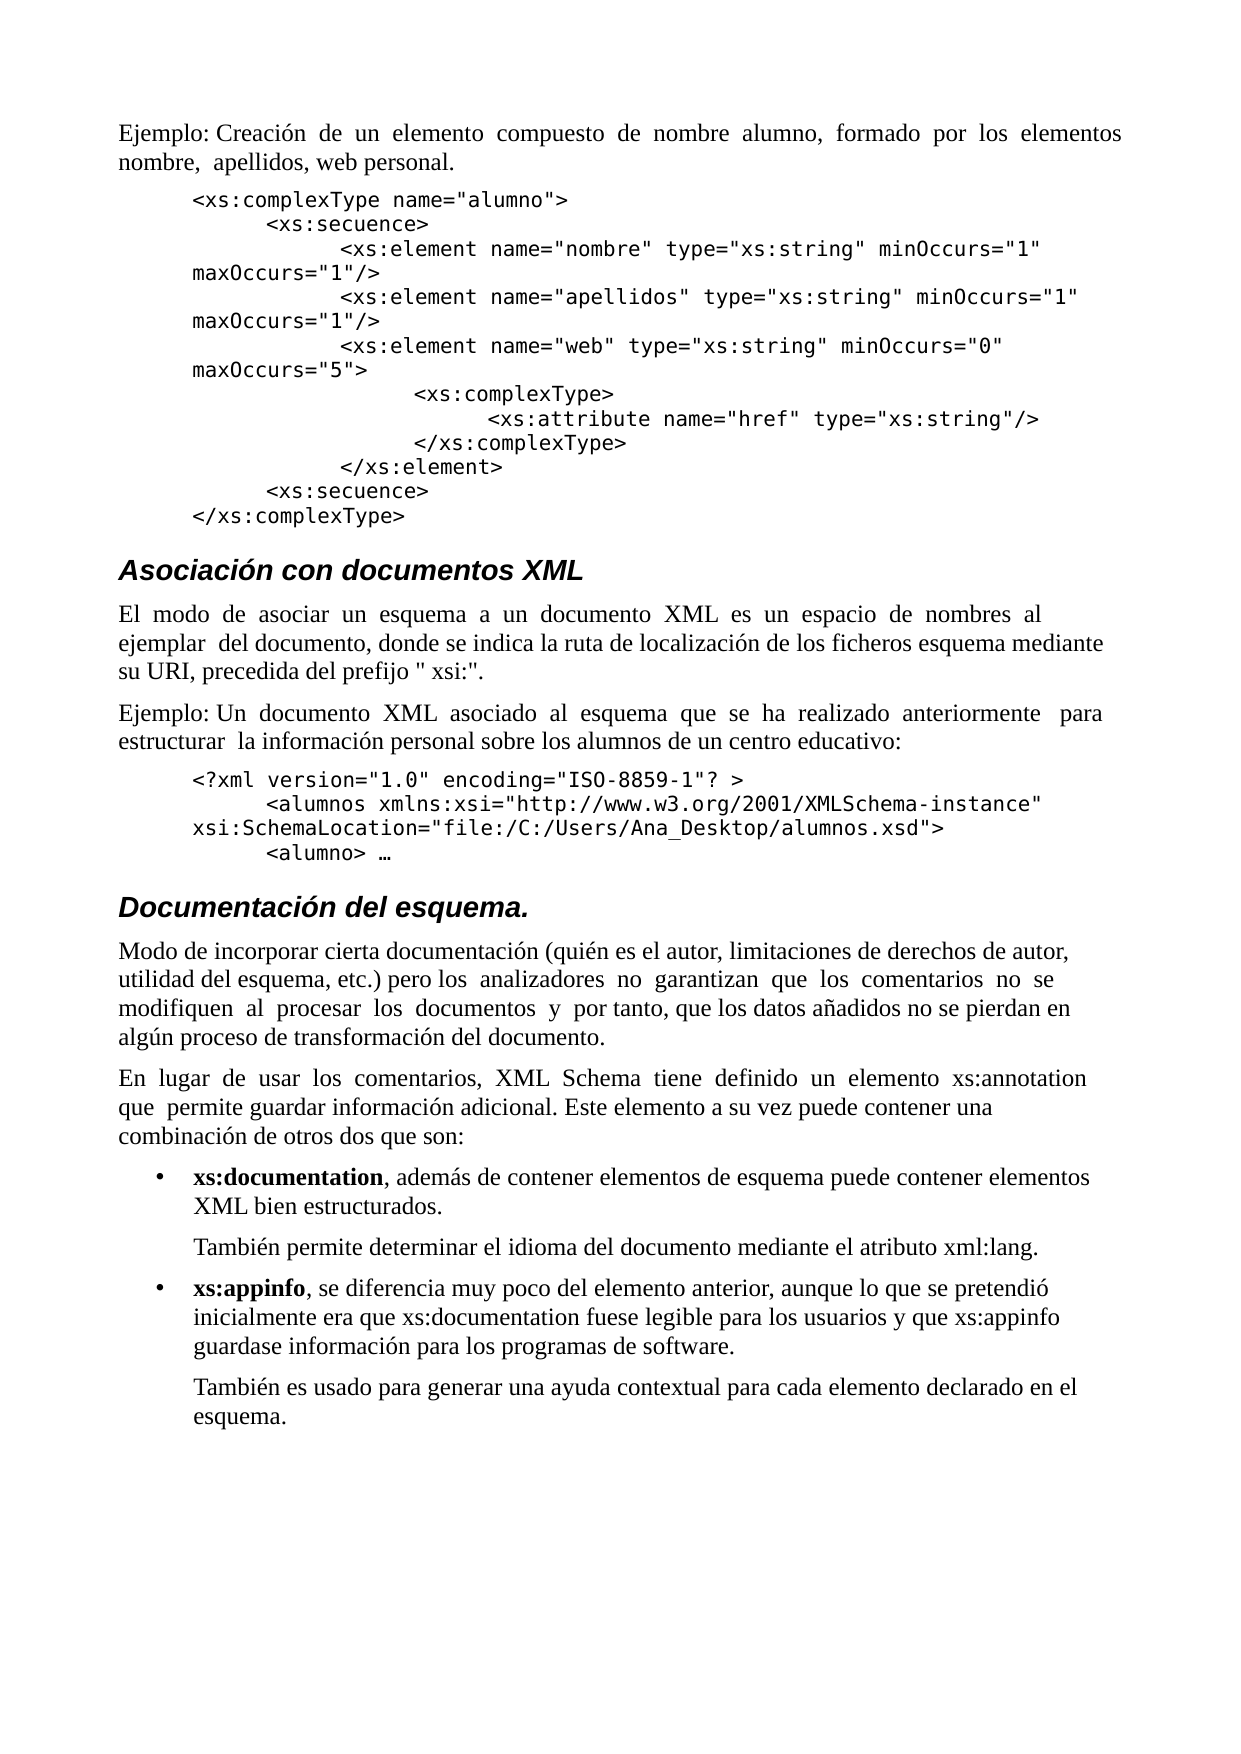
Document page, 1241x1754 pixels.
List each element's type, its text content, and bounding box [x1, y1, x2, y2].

subtitle Asociación con documentos XML [118, 553, 1122, 586]
list También permite determinar el idioma del documento mediante el atributo xml:lang. [156, 1232, 1122, 1261]
list xs:appinfo, se diferencia muy poco del elemento anterior, aunque lo que se pretendió inicialmente era que xs:documentation fuese legible para los usuarios y que xs:appinfo guardase información para los programas de software. [156, 1273, 1122, 1359]
text <xs:complexType name="alumno"> [192, 188, 1122, 212]
text </xs:element> [192, 455, 1122, 479]
subtitle Documentación del esquema. [118, 890, 1122, 923]
list También es usado para generar una ayuda contextual para cada elemento declarado en el esquema. [156, 1372, 1122, 1429]
list xs:documentation, además de contener elementos de esquema puede contener elementos XML bien estructurados. [156, 1162, 1122, 1219]
text </xs:complexType> [192, 431, 1122, 455]
text <alumno> … [192, 841, 1122, 865]
text <xs:secuence> [192, 212, 1122, 237]
text Ejemplo: Creación de un elemento compuesto de nombre alumno, formado por los elementos nombre, apellidos, web personal. [118, 118, 1122, 176]
text Ejemplo: Un documento XML asociado al esquema que se ha realizado anteriormente para estructurar la información personal sobre los alumnos de un centro educativo: [118, 698, 1122, 755]
text <xs:element name="web" type="xs:string" minOccurs="0" maxOccurs="5"> [192, 334, 1122, 382]
text Modo de incorporar cierta documentación (quién es el autor, limitaciones de derechos de autor, utilidad del esquema, etc.) pero los analizadores no garantizan que los comentarios no se modifiquen al procesar los documentos y por tanto, que los datos añadidos no se pierdan en algún proceso de transformación del documento. [118, 936, 1122, 1051]
text <xs:element name="apellidos" type="xs:string" minOccurs="1" maxOccurs="1"/> [192, 285, 1122, 334]
text <xs:element name="nombre" type="xs:string" minOccurs="1" maxOccurs="1"/> [192, 237, 1122, 285]
text <xs:secuence> [192, 479, 1122, 504]
text <xs:attribute name="href" type="xs:string"/> [192, 407, 1122, 431]
text <alumnos xmlns:xsi="http://www.w3.org/2001/XMLSchema-instance" xsi:SchemaLocation="file:/C:/Users/Ana_Desktop/alumnos.xsd"> [192, 792, 1122, 841]
text <?xml version="1.0" encoding="ISO-8859-1"? > [192, 768, 1122, 792]
text </xs:complexType> [192, 504, 1122, 528]
text El modo de asociar un esquema a un documento XML es un espacio de nombres al ejemplar del documento, donde se indica la ruta de localización de los ficheros esquema mediante su URI, precedida del prefijo " xsi:". [118, 599, 1122, 685]
text <xs:complexType> [192, 382, 1122, 407]
text En lugar de usar los comentarios, XML Schema tiene definido un elemento xs:annotation que permite guardar información adicional. Este elemento a su vez puede contener una combinación de otros dos que son: [118, 1063, 1122, 1149]
